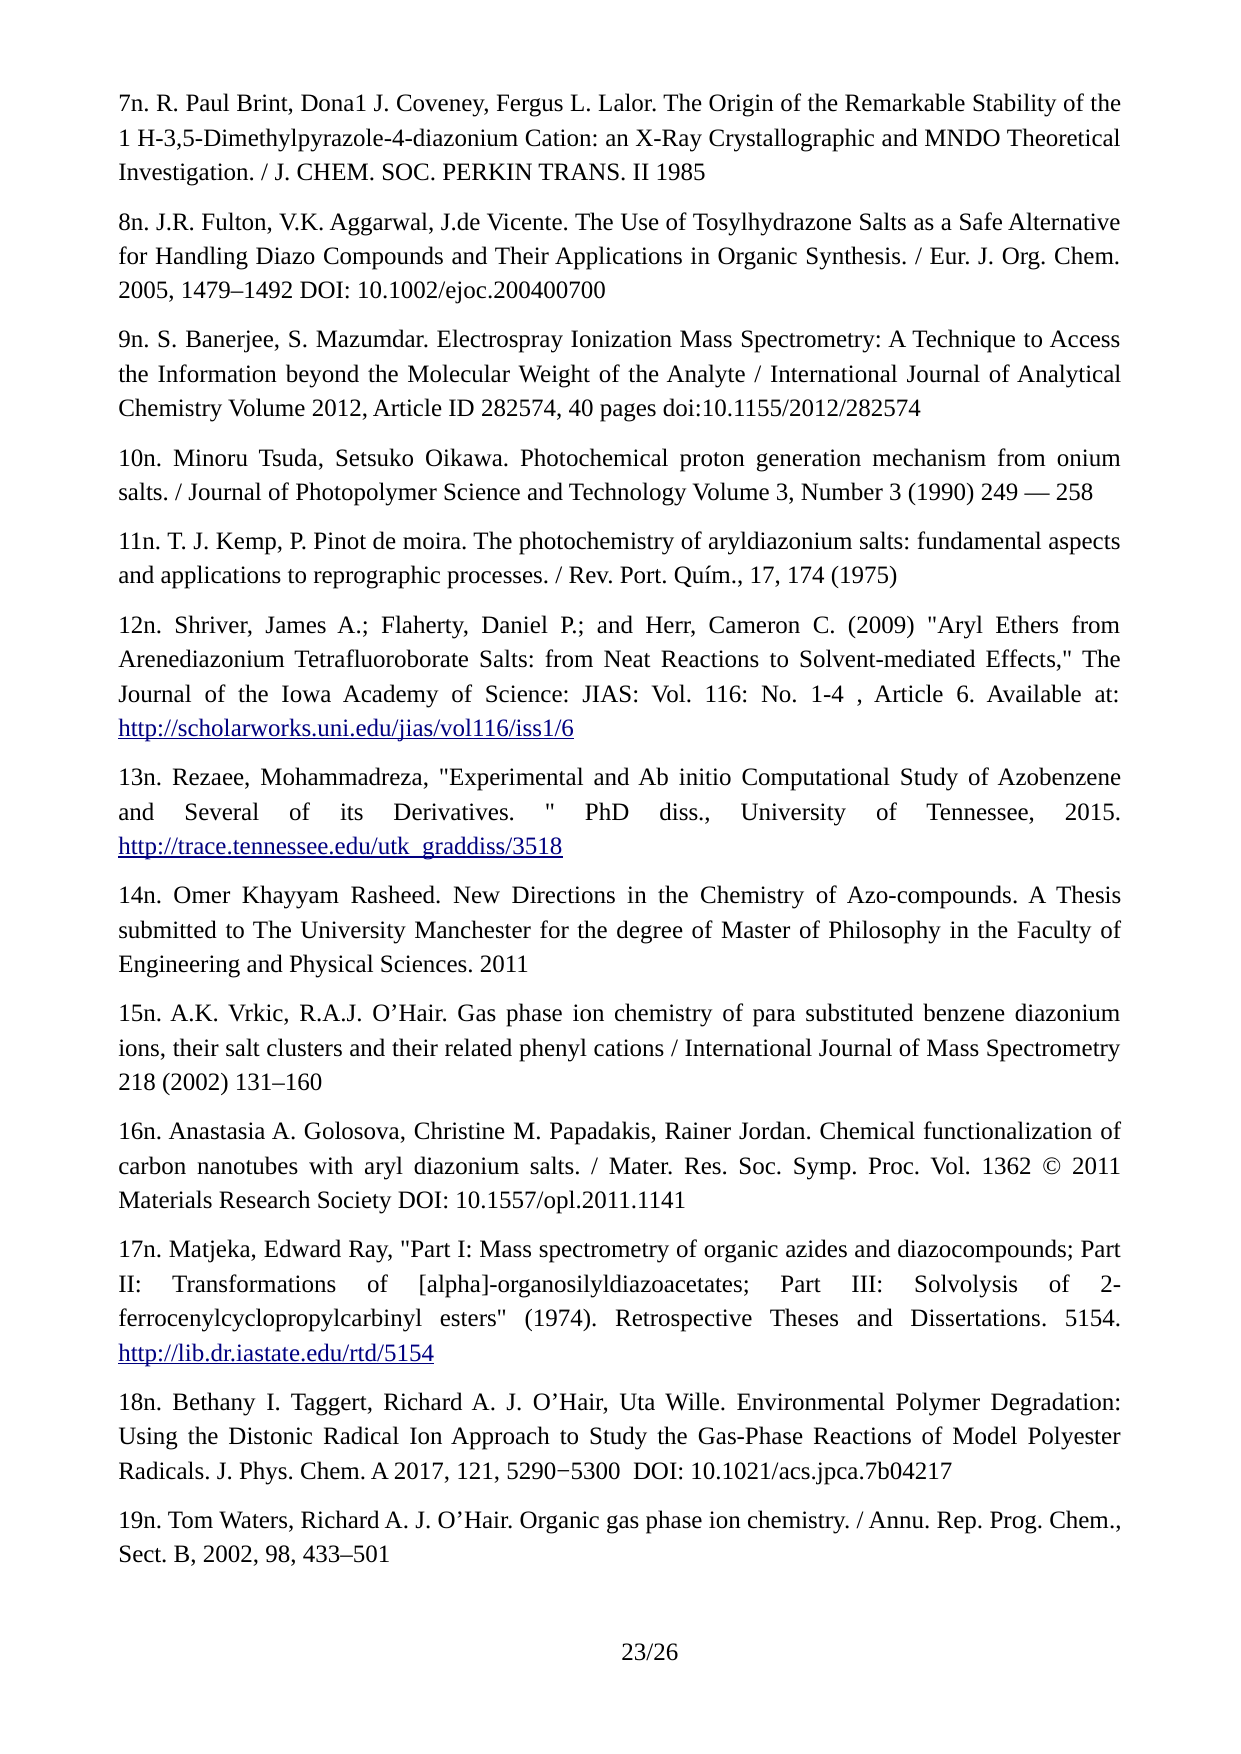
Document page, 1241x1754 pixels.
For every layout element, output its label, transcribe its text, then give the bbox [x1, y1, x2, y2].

text 19n. Tom Waters, Richard A. J. O’Hair. Organic gas phase ion chemistry. / Annu. Rep. Prog. Chem., Sect. B, 2002, 98, 433–501 [118, 1505, 1122, 1568]
text 11n. T. J. Kemp, P. Pinot de moira. The photochemistry of aryldiazonium salts: fundamental aspects and applications to reprographic processes. / Rev. Port. Quím., 17, 174 (1975) [118, 526, 1122, 589]
text 16n. Anastasia A. Golosova, Christine M. Papadakis, Rainer Jordan. Chemical functionalization of carbon nanotubes with aryl diazonium salts. / Mater. Res. Soc. Symp. Proc. Vol. 1362 © 2011 Materials Research Society DOI: 10.1557/opl.2011.1141 [118, 1116, 1122, 1214]
text 13n. Rezaee, Mohammadreza, "Experimental and Ab initio Computational Study of Azobenzene and Several of its Derivatives. " PhD diss., University of Tennessee, 2015. http://trace.tennessee.edu/utk_graddiss/3518 [118, 762, 1122, 860]
text 7n. R. Paul Brint, Dona1 J. Coveney, Fergus L. Lalor. The Origin of the Remarkable Stability of the 1 H-3,5-Dimethylpyrazole-4-diazonium Cation: an X-Ray Crystallographic and MNDO Theoretical Investigation. / J. CHEM. SOC. PERKIN TRANS. II 1985 [118, 88, 1122, 186]
text 17n. Matjeka, Edward Ray, "Part I: Mass spectrometry of organic azides and diazocompounds; Part II: Transformations of [alpha]-organosilyldiazoacetates; Part III: Solvolysis of 2-ferrocenylcyclopropylcarbinyl esters" (1974). Retrospective Theses and Dissertations. 5154. http://lib.dr.iastate.edu/rtd/5154 [118, 1234, 1122, 1366]
text 18n. Bethany I. Taggert, Richard A. J. O’Hair, Uta Wille. Environmental Polymer Degradation: Using the Distonic Radical Ion Approach to Study the Gas-Phase Reactions of Model Polyester Radicals. J. Phys. Chem. A 2017, 121, 5290−5300 DOI: 10.1021/acs.jpca.7b04217 [118, 1387, 1122, 1484]
text 10n. Minoru Tsuda, Setsuko Oikawa. Photochemical proton generation mechanism from onium salts. / Journal of Photopolymer Science and Technology Volume 3, Number 3 (1990) 249 — 258 [118, 443, 1122, 506]
text 15n. A.K. Vrkic, R.A.J. O’Hair. Gas phase ion chemistry of para substituted benzene diazonium ions, their salt clusters and their related phenyl cations / International Journal of Mass Spectrometry 218 (2002) 131–160 [118, 998, 1122, 1096]
text 8n. J.R. Fulton, V.K. Aggarwal, J.de Vicente. The Use of Tosylhydrazone Salts as a Safe Alternative for Handling Diazo Compounds and Their Applications in Organic Synthesis. / Eur. J. Org. Chem. 2005, 1479–1492 DOI: 10.1002/ejoc.200400700 [118, 207, 1122, 304]
text 12n. Shriver, James A.; Flaherty, Daniel P.; and Herr, Cameron C. (2009) "Aryl Ethers from Arenediazonium Tetrafluoroborate Salts: from Neat Reactions to Solvent-mediated Effects," The Journal of the Iowa Academy of Science: JIAS: Vol. 116: No. 1-4 , Article 6. Available at: http://scholarworks.uni.edu/jias/vol116/iss1/6 [118, 610, 1122, 742]
text 14n. Omer Khayyam Rasheed. New Directions in the Chemistry of Azo-compounds. A Thesis submitted to The University Manchester for the degree of Master of Philosophy in the Faculty of Engineering and Physical Sciences. 2011 [118, 880, 1122, 978]
text 9n. S. Banerjee, S. Mazumdar. Electrospray Ionization Mass Spectrometry: A Technique to Access the Information beyond the Molecular Weight of the Analyte / International Journal of Analytical Chemistry Volume 2012, Article ID 282574, 40 pages doi:10.1155/2012/282574 [118, 324, 1122, 422]
